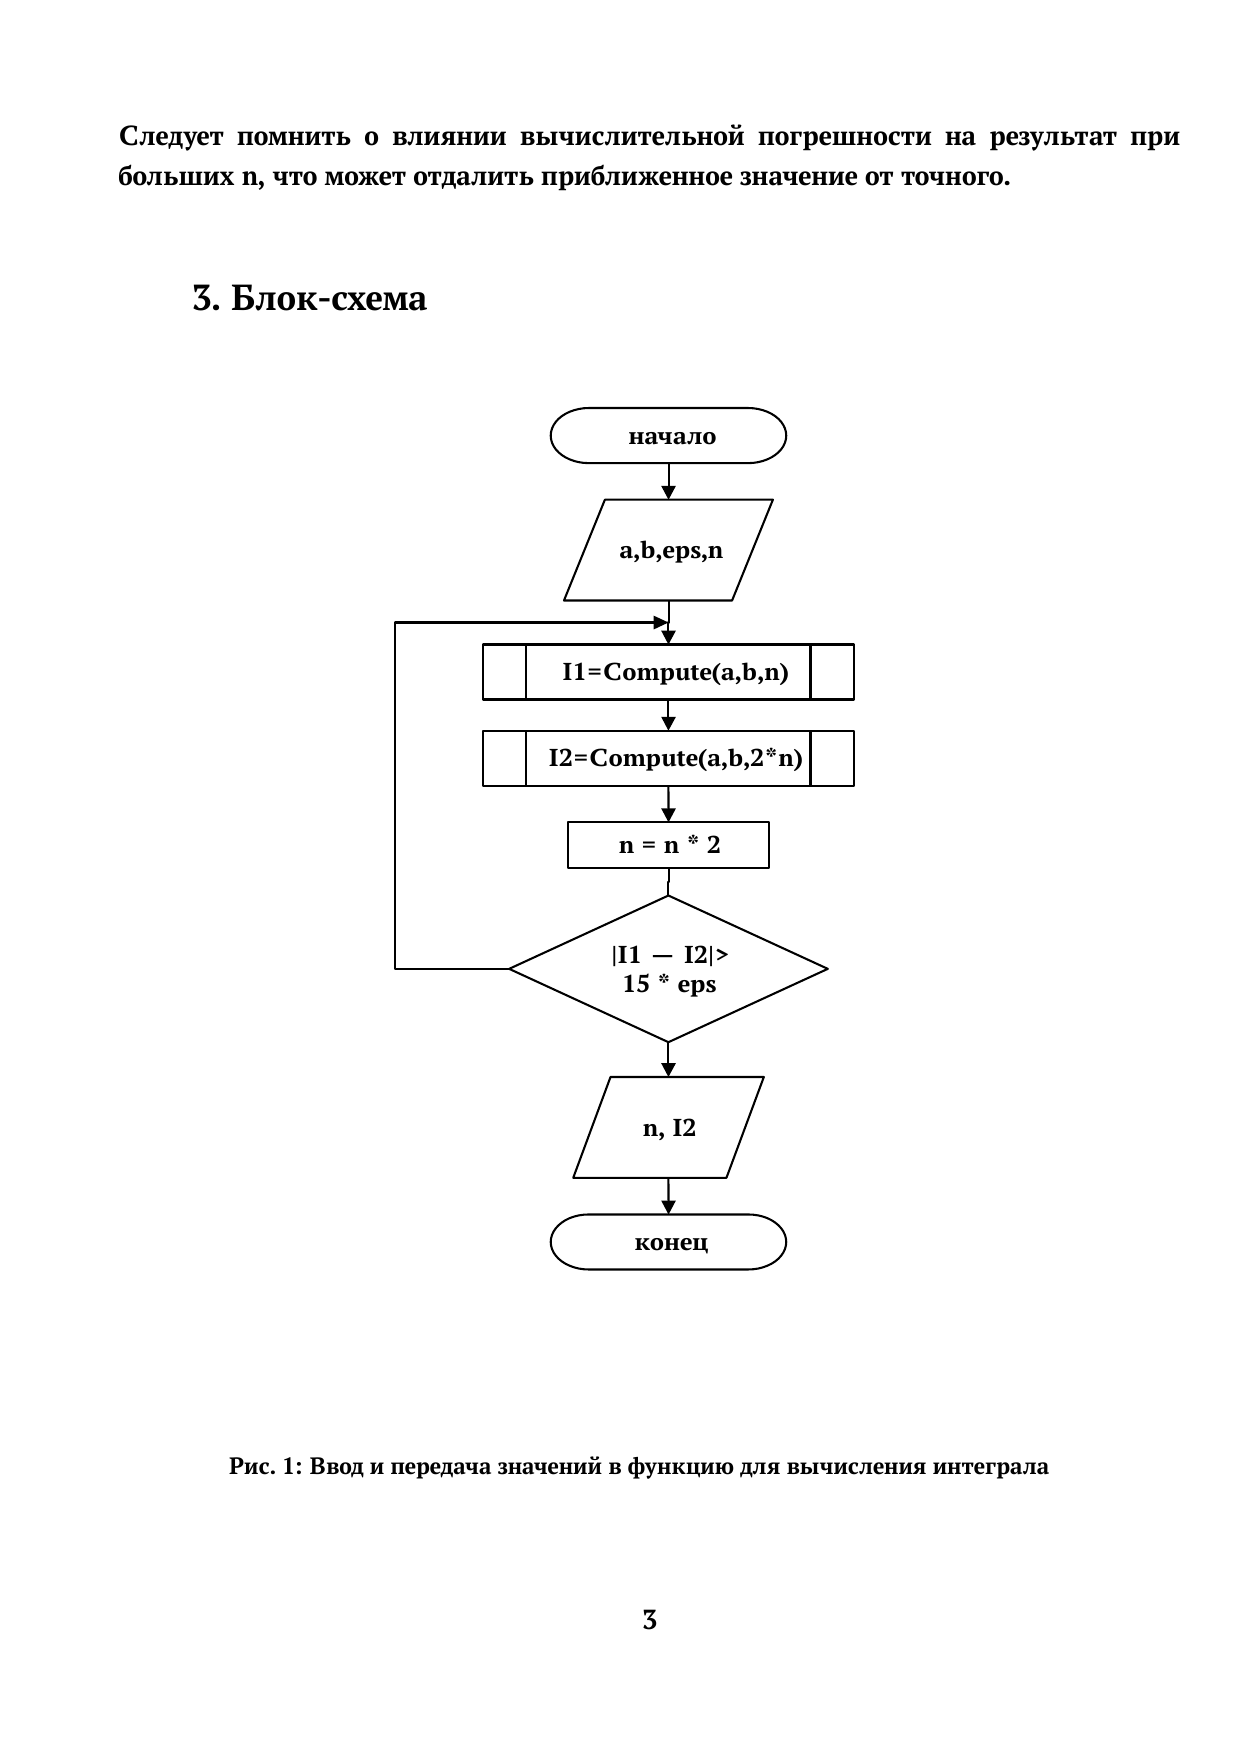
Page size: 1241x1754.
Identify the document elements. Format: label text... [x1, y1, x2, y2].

subtitle 3. Блок-схема [192, 274, 1181, 318]
text Следует помнить о влиянии вычислительной погрешности на результат при больших n, что может отдалить приближенное значение от точного. [118, 118, 1181, 192]
text Рис. 1: Ввод и передача значений в функцию для вычисления интеграла [228, 362, 1050, 1480]
